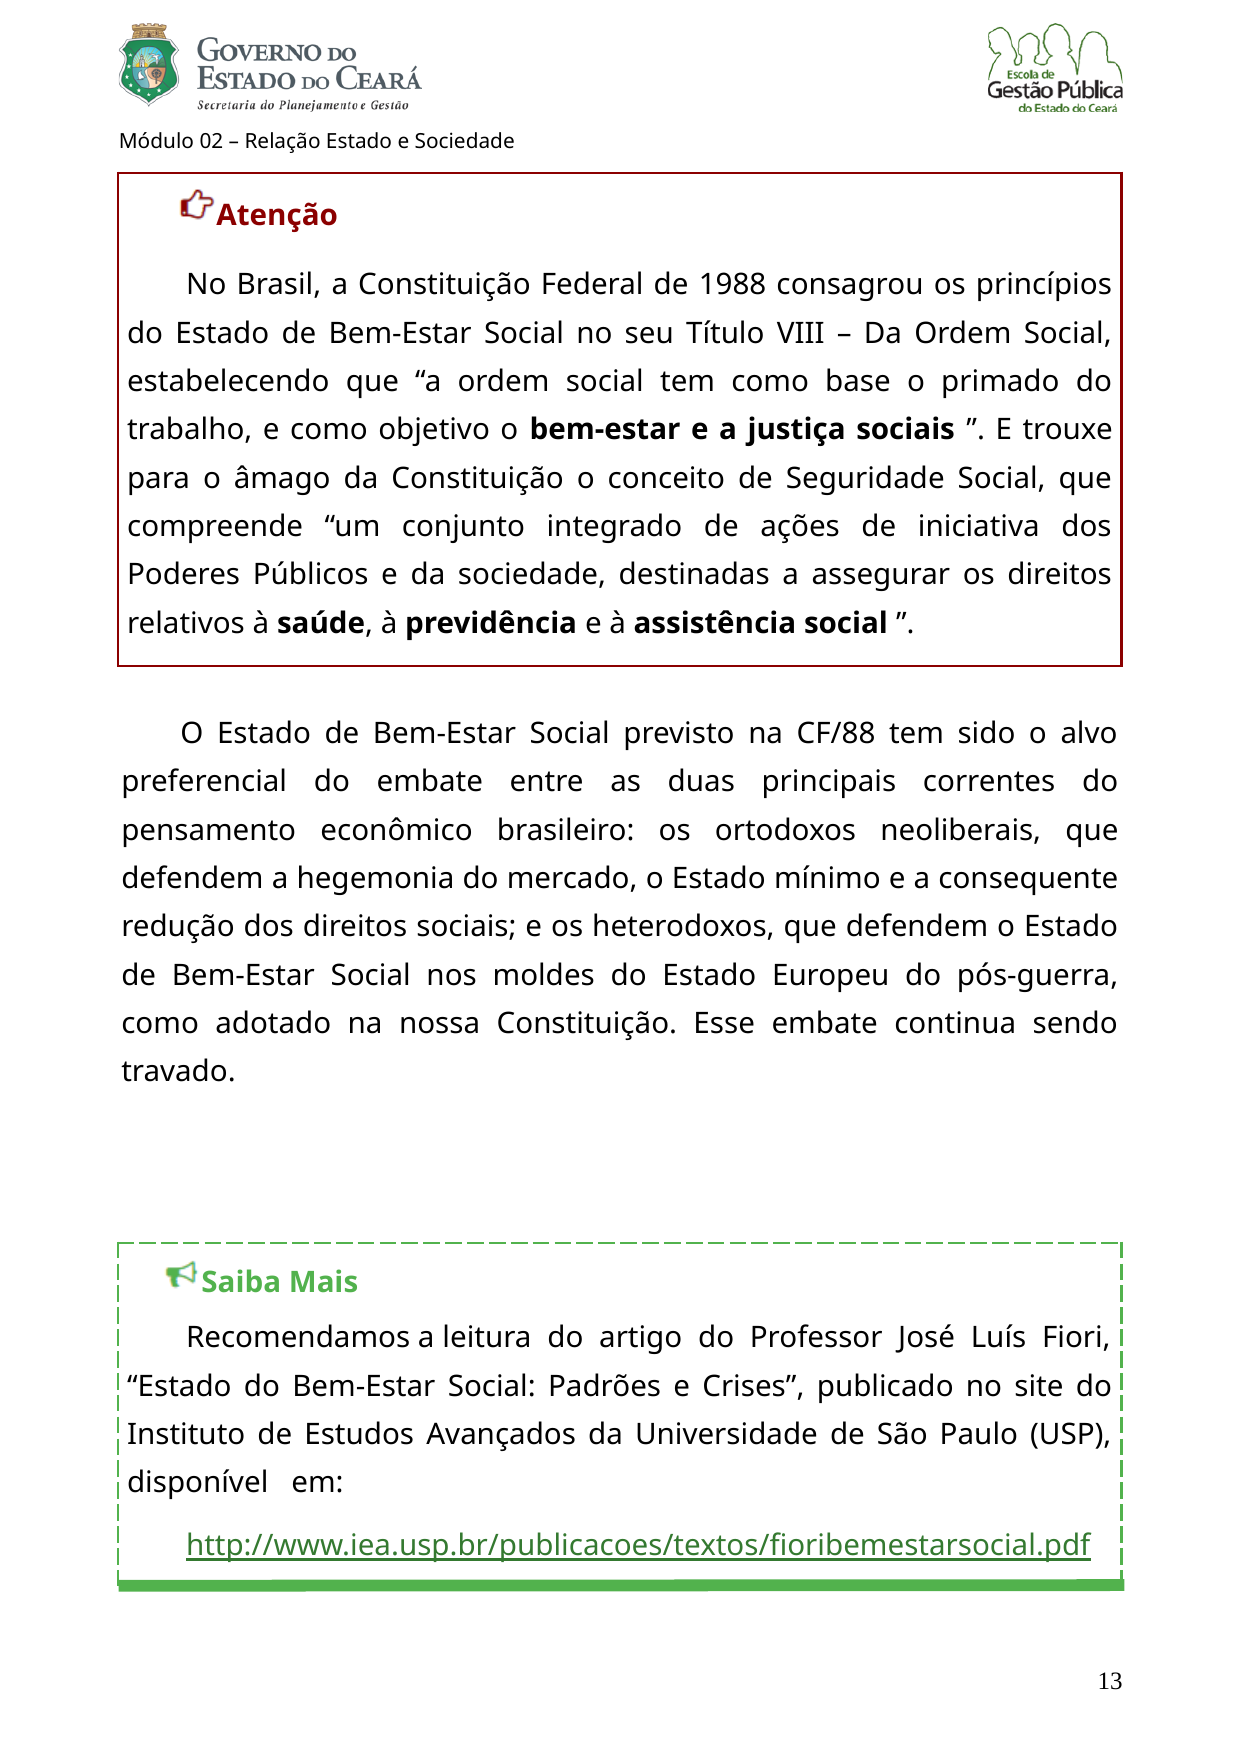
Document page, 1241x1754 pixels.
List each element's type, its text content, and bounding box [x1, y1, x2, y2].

table_header Atenção No Brasil, a Constituição Federal de 1988 consagrou os princípios do Estado de Bem-Estar Social no seu Título VIII – Da Ordem Social, estabelecendo que “a ordem social tem como base o primado do trabalho, e como objetivo o bem-estar e a justiça sociais ”. E trouxe para o âmago da Constituição o conceito de Seguridade Social, que compreende “um conjunto integrado de ações de iniciativa dos Poderes Públicos e da sociedade, destinadas a assegurar os direitos relativos à saúde, à previdência e à assistência social ”. [119, 174, 1120, 665]
picture [160, 1255, 202, 1295]
text O Estado de Bem-Estar Social previsto na CF/88 tem sido o alvo preferencial do embate entre as duas principais correntes do pensamento econômico brasileiro: os ortodoxos neoliberais, que defendem a hegemonia do mercado, o Estado mínimo e a consequente redução dos direitos sociais; e os heterodoxos, que defendem o Estado de Bem-Estar Social nos moldes do Estado Europeu do pós-guerra, como adotado na nossa Constituição. Esse embate continua sendo travado. [118, 709, 1122, 1090]
picture [177, 187, 217, 224]
picture [118, 23, 1123, 112]
table_header Saiba Mais Recomendamos a leitura do artigo do Professor José Luís Fiori, “Estado do Bem-Estar Social: Padrões e Crises”, publicado no site do Instituto de Estudos Avançados da Universidade de São Paulo (USP), disponível em: http://www.iea.usp.br/publicacoes/textos/fioribemestarsocial.pdf [118, 1242, 1121, 1579]
